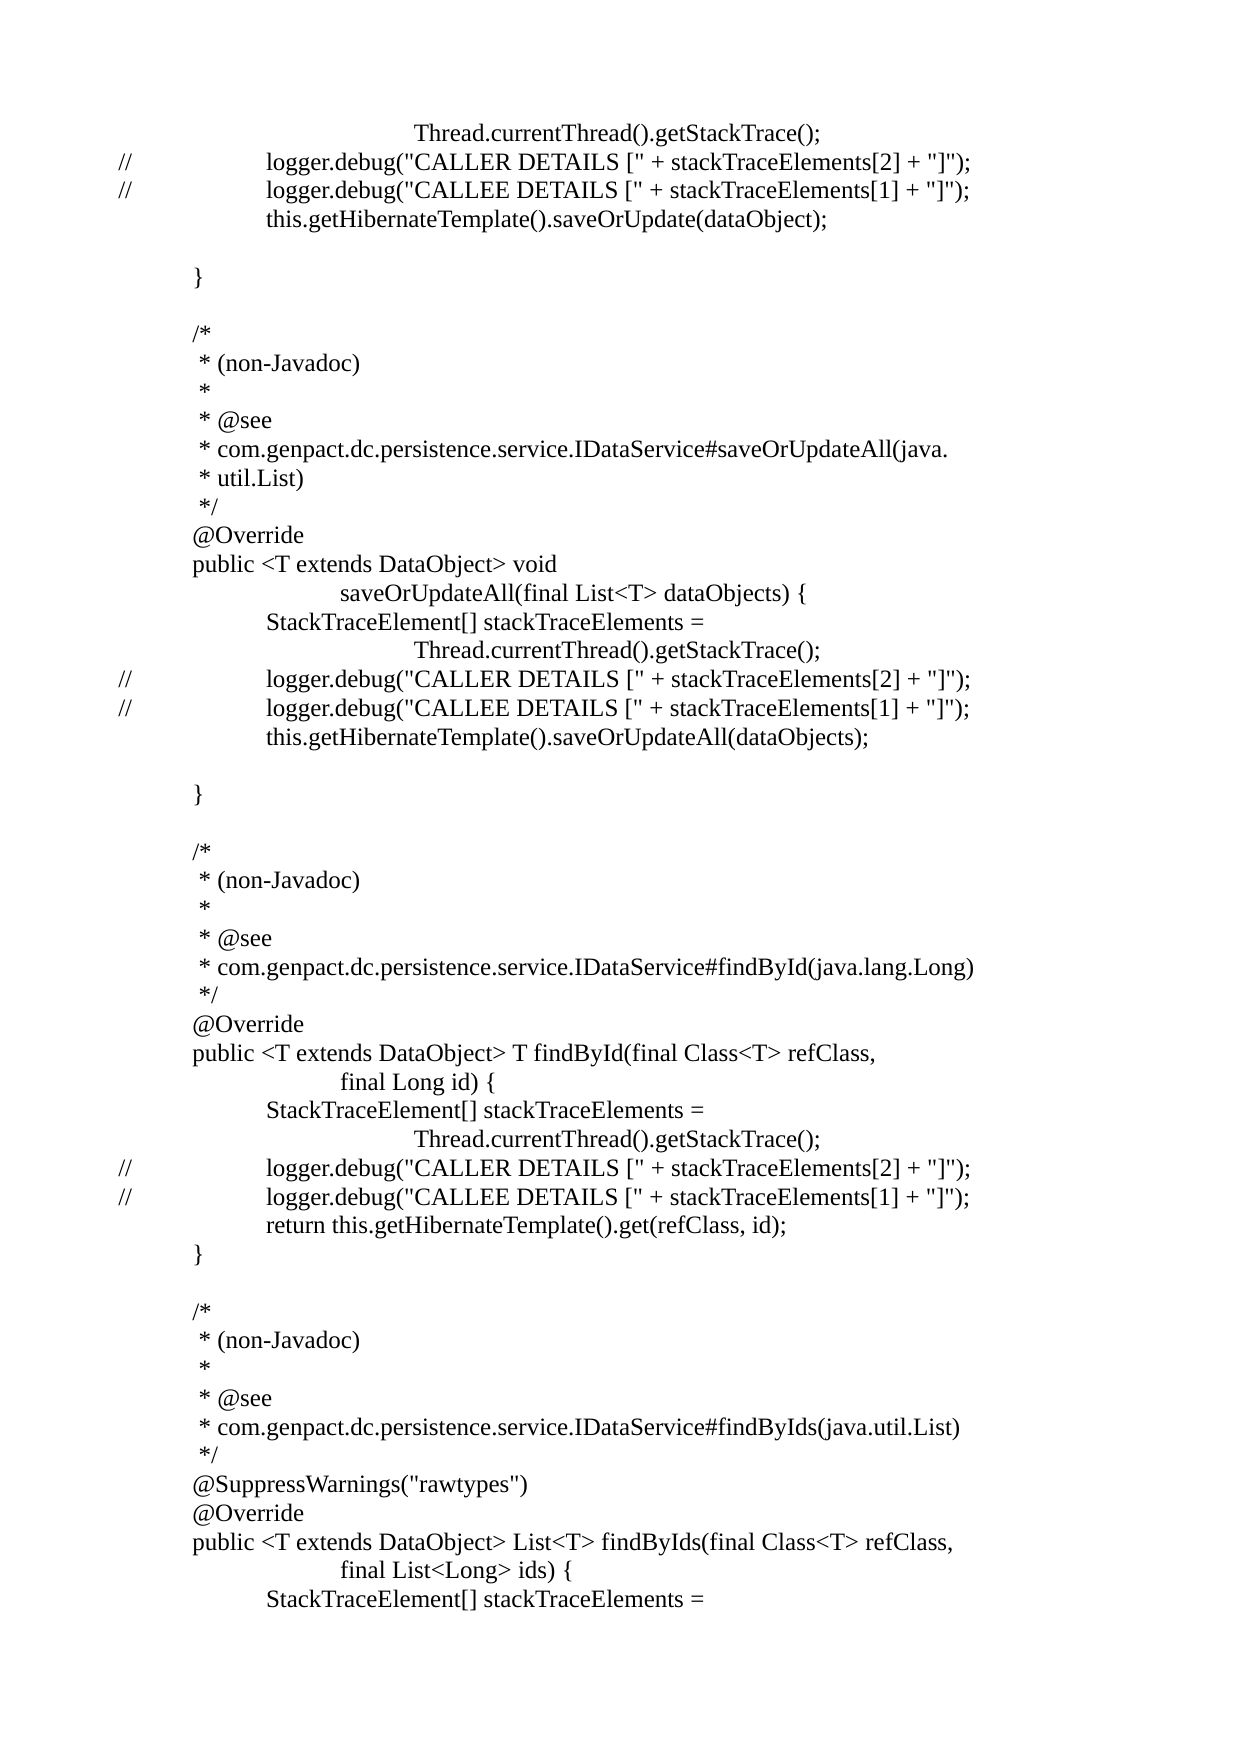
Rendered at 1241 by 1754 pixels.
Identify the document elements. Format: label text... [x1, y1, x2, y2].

text * (non-Javadoc) [118, 1326, 1122, 1354]
text @SuppressWarnings("rawtypes") [118, 1469, 1122, 1498]
text /* [118, 1297, 1122, 1326]
text this.getHibernateTemplate().saveOrUpdateAll(dataObjects); [118, 722, 1122, 751]
text */ [118, 1441, 1122, 1469]
text // logger.debug("CALLEE DETAILS [" + stackTraceElements[1] + "]"); [118, 176, 1122, 204]
text * com.genpact.dc.persistence.service.IDataService#saveOrUpdateAll(java. [118, 434, 1122, 463]
text @Override [118, 521, 1122, 549]
text /* [118, 837, 1122, 866]
text */ [118, 981, 1122, 1009]
text } [118, 779, 1122, 808]
text * com.genpact.dc.persistence.service.IDataService#findByIds(java.util.List) [118, 1412, 1122, 1441]
text * (non-Javadoc) [118, 348, 1122, 377]
text * com.genpact.dc.persistence.service.IDataService#findById(java.lang.Long) [118, 952, 1122, 981]
text // logger.debug("CALLER DETAILS [" + stackTraceElements[2] + "]"); [118, 147, 1122, 176]
text Thread.currentThread().getStackTrace(); [118, 118, 1122, 147]
text // logger.debug("CALLEE DETAILS [" + stackTraceElements[1] + "]"); [118, 1182, 1122, 1211]
text } [118, 262, 1122, 291]
text StackTraceElement[] stackTraceElements = [118, 1584, 1122, 1613]
text * [118, 894, 1122, 923]
text final List<Long> ids) { [118, 1556, 1122, 1584]
text /* [118, 319, 1122, 348]
text this.getHibernateTemplate().saveOrUpdate(dataObject); [118, 204, 1122, 233]
text StackTraceElement[] stackTraceElements = [118, 607, 1122, 636]
text */ [118, 492, 1122, 521]
text @Override [118, 1009, 1122, 1038]
text saveOrUpdateAll(final List<T> dataObjects) { [118, 578, 1122, 607]
text * [118, 377, 1122, 406]
text * @see [118, 406, 1122, 434]
text * (non-Javadoc) [118, 866, 1122, 894]
text final Long id) { [118, 1067, 1122, 1096]
text StackTraceElement[] stackTraceElements = [118, 1096, 1122, 1124]
text // logger.debug("CALLER DETAILS [" + stackTraceElements[2] + "]"); [118, 664, 1122, 693]
text public <T extends DataObject> List<T> findByIds(final Class<T> refClass, [118, 1527, 1122, 1556]
text @Override [118, 1498, 1122, 1527]
text } [118, 1239, 1122, 1268]
text // logger.debug("CALLEE DETAILS [" + stackTraceElements[1] + "]"); [118, 693, 1122, 722]
text // logger.debug("CALLER DETAILS [" + stackTraceElements[2] + "]"); [118, 1153, 1122, 1182]
text public <T extends DataObject> void [118, 549, 1122, 578]
text Thread.currentThread().getStackTrace(); [118, 636, 1122, 664]
text * [118, 1354, 1122, 1383]
text Thread.currentThread().getStackTrace(); [118, 1124, 1122, 1153]
text public <T extends DataObject> T findById(final Class<T> refClass, [118, 1038, 1122, 1067]
text return this.getHibernateTemplate().get(refClass, id); [118, 1211, 1122, 1239]
text * @see [118, 1383, 1122, 1412]
text * util.List) [118, 463, 1122, 492]
text * @see [118, 923, 1122, 952]
